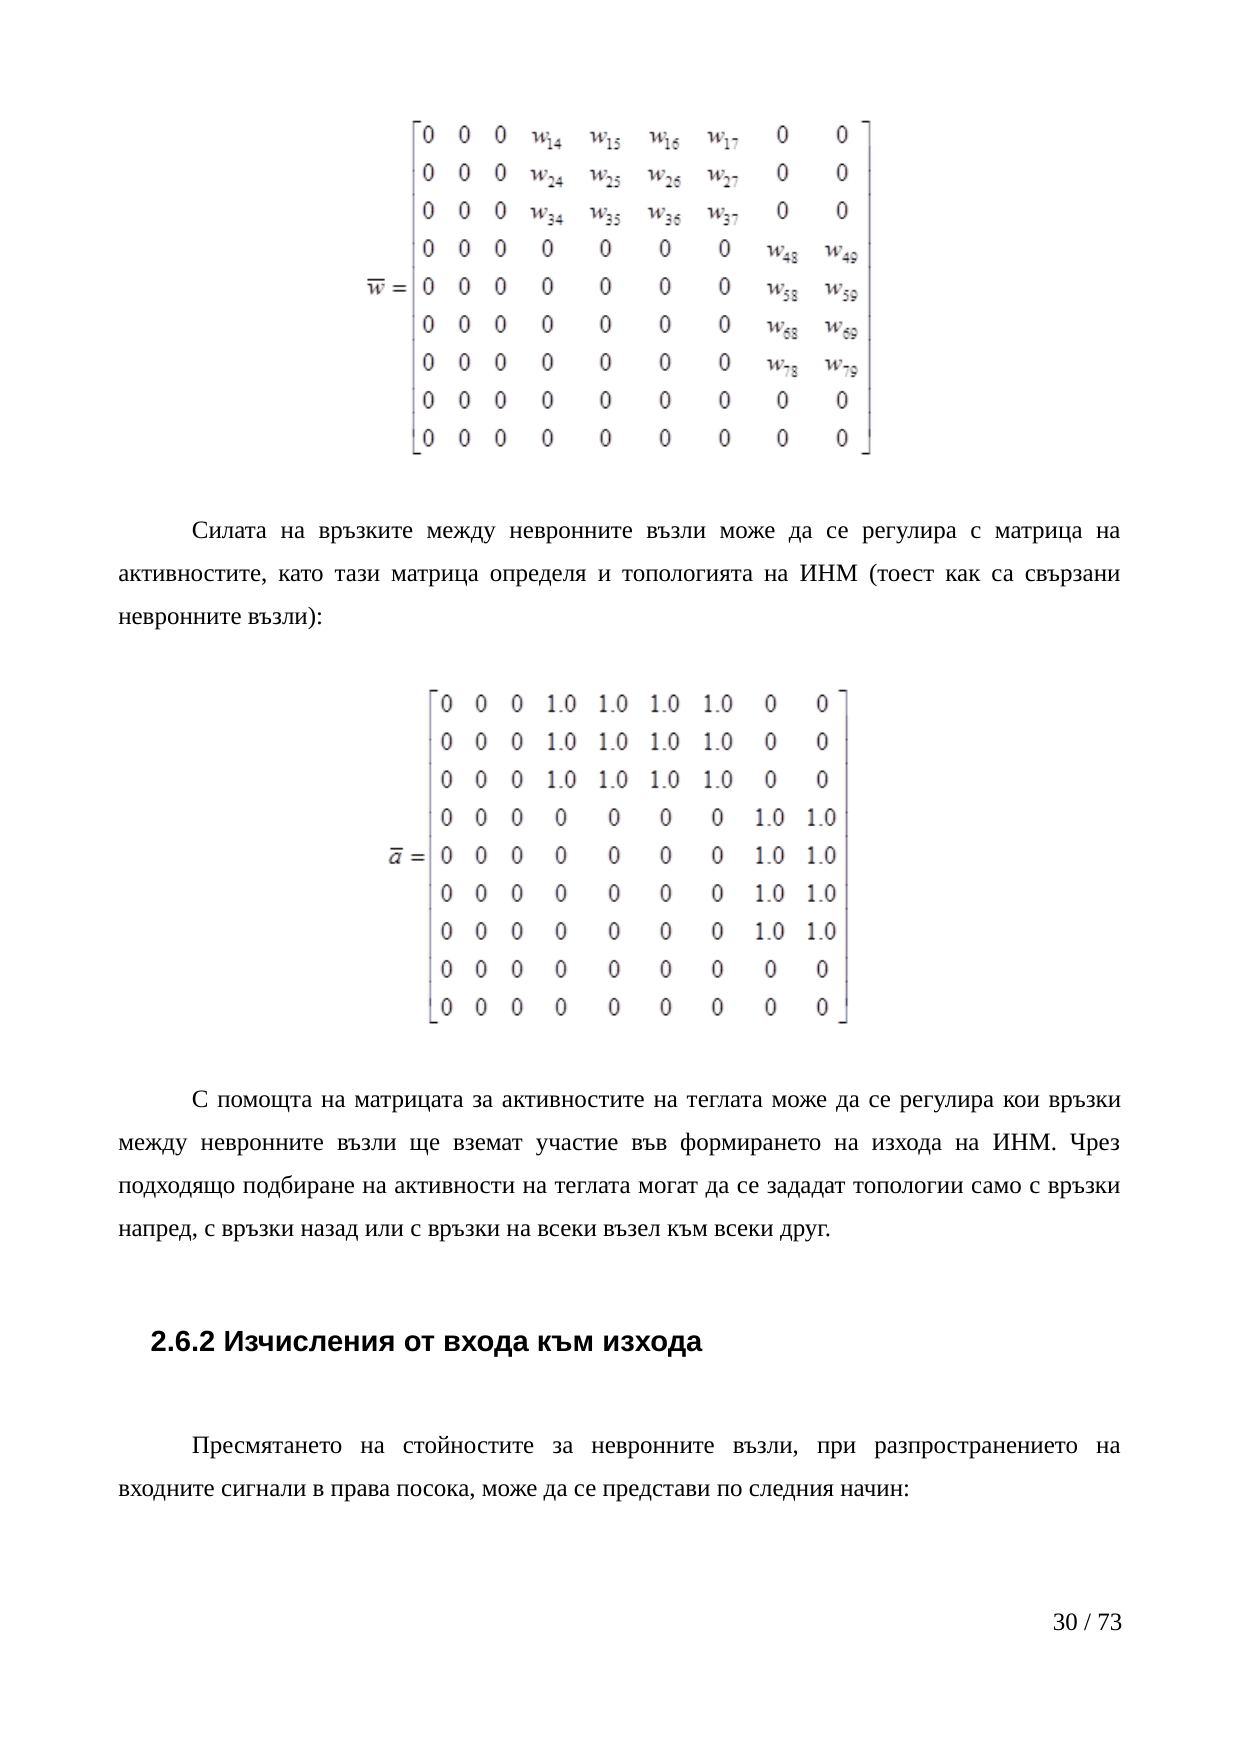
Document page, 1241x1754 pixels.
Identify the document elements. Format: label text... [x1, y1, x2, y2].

text Пресмятането на стойностите за невронните възли, при разпространението на входните сигнали в права посока, може да се представи по следния начин: [118, 1430, 1122, 1502]
text С помощта на матрицата за активностите на теглата може да се регулира кои връзки между невронните възли ще вземат участие във формирането на изхода на ИНМ. Чрез подходящо подбиране на активности на теглата могат да се зададат топологии само с връзки напред, с връзки назад или с връзки на всеки възел към всеки друг. [118, 1084, 1122, 1242]
subtitle 2.6.2 Изчисления от входа към изхода [118, 1324, 1122, 1358]
text Силата на връзките между невронните възли може да се регулира с матрица на активностите, като тази матрица определя и топологията на ИНМ (тоест как са свързани невронните възли): [118, 515, 1122, 630]
